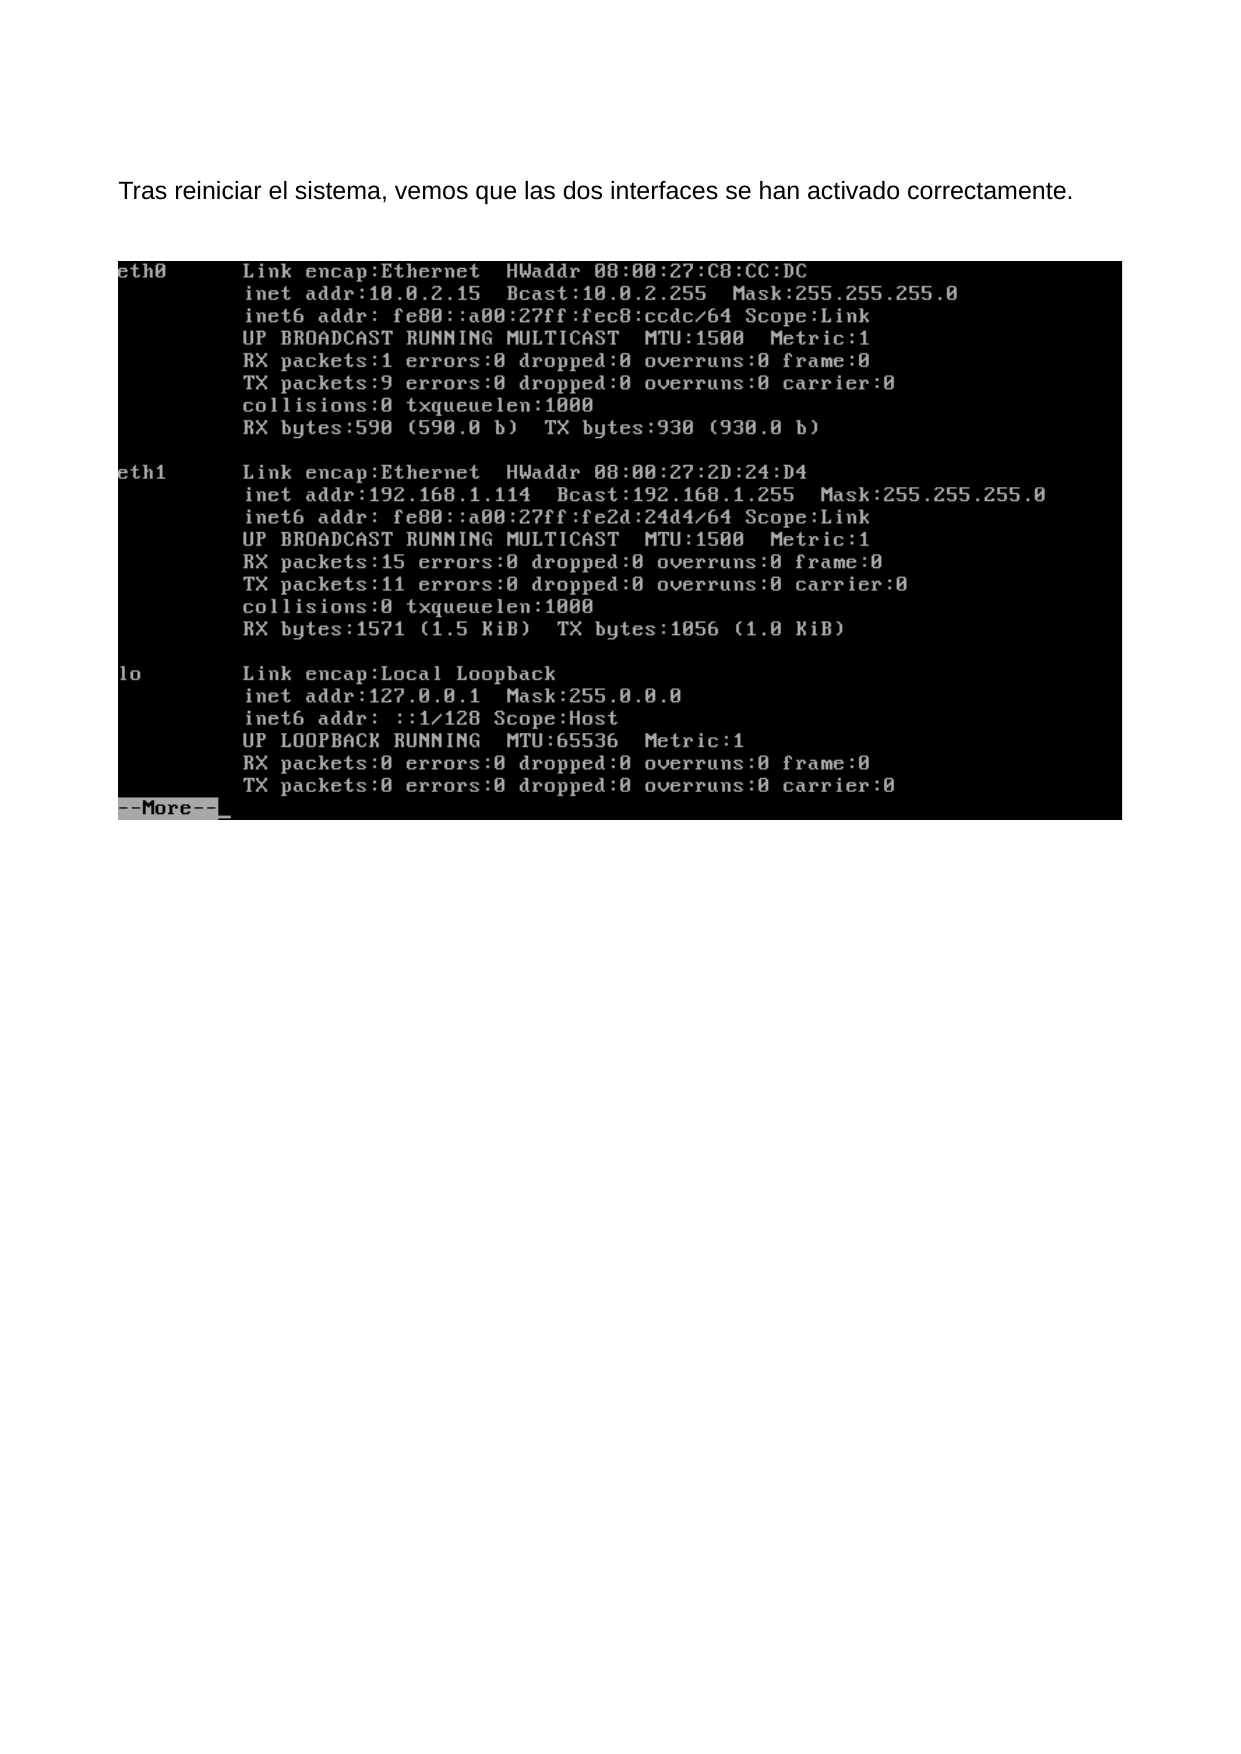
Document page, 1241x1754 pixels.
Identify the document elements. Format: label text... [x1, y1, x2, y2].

text Tras reiniciar el sistema, vemos que las dos interfaces se han activado correctamente. [118, 176, 1122, 204]
picture [118, 261, 1123, 820]
